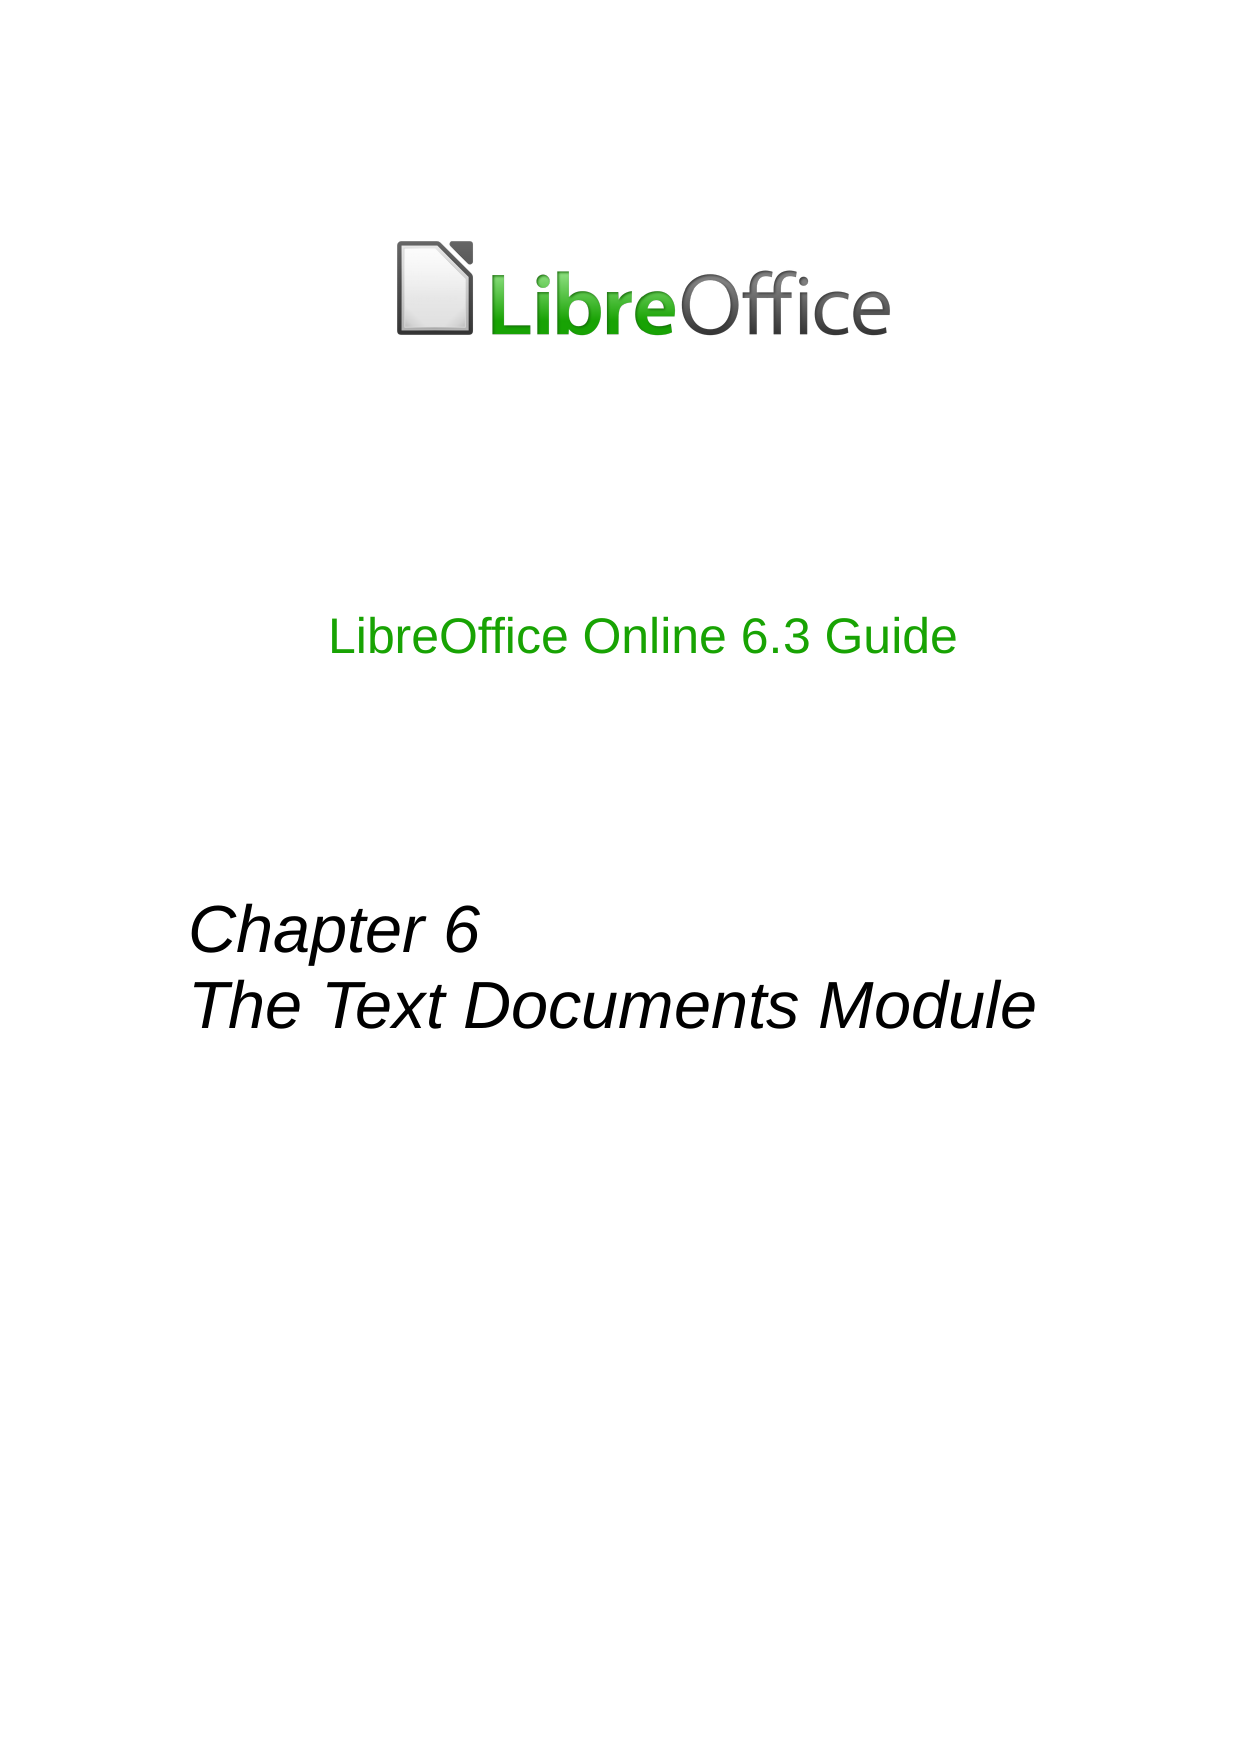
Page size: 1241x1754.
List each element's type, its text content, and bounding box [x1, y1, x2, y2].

picture [392, 236, 893, 342]
title Chapter 6 The Text Documents Module [188, 889, 1098, 1043]
text LibreOffice Online 6.3 Guide [188, 607, 1098, 664]
